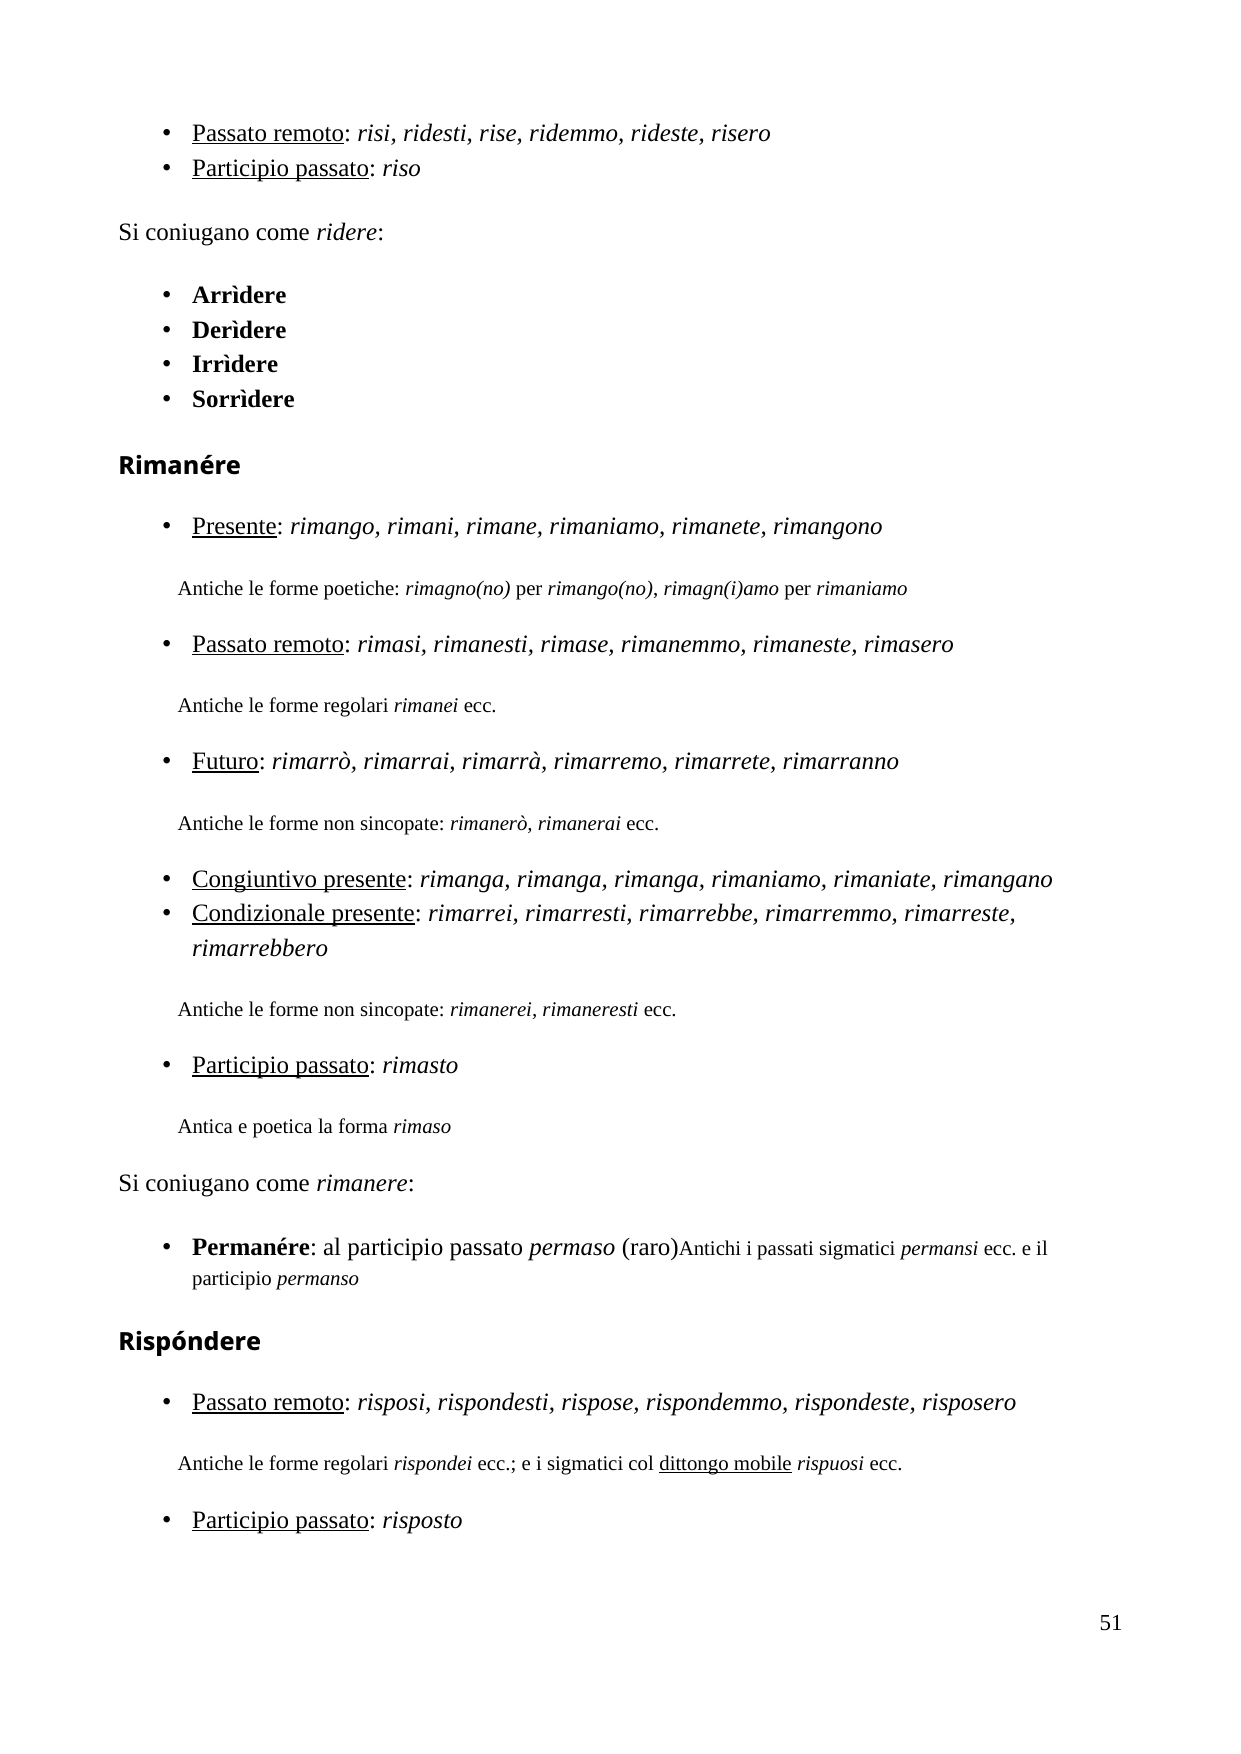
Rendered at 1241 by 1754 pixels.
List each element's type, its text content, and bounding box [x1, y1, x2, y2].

list Sorrìdere [162, 384, 1122, 413]
subtitle Rispóndere [118, 1324, 1122, 1358]
list Antiche le forme regolari rimanei ecc. [177, 693, 1122, 717]
text Si coniugano come ridere: [118, 217, 1122, 245]
list Presente: rimango, rimani, rimane, rimaniamo, rimanete, rimangono [162, 511, 1122, 540]
list Participio passato: rimasto [162, 1050, 1122, 1079]
list Participio passato: riso [162, 153, 1122, 181]
list Participio passato: risposto [162, 1505, 1122, 1533]
text Si coniugano come rimanere: [118, 1168, 1122, 1197]
list Condizionale presente: rimarrei, rimarresti, rimarrebbe, rimarremmo, rimarreste, rimarrebbero [162, 898, 1122, 962]
list Arrìdere [162, 281, 1122, 309]
list Antica e poetica la forma rimaso [177, 1114, 1122, 1138]
list Antiche le forme poetiche: rimagno(no) per rimango(no), rimagn(i)amo per rimaniamo [177, 575, 1122, 599]
list Antiche le forme non sincopate: rimanerei, rimaneresti ecc. [177, 997, 1122, 1021]
subtitle Rimanére [118, 448, 1122, 482]
list Permanére: al participio passato permaso (raro)Antichi i passati sigmatici permansi ecc. e il participio permanso [162, 1232, 1122, 1289]
list Futuro: rimarrò, rimarrai, rimarrà, rimarremo, rimarrete, rimarranno [162, 746, 1122, 775]
list Passato remoto: risi, ridesti, rise, ridemmo, rideste, risero [162, 118, 1122, 147]
list Passato remoto: rimasi, rimanesti, rimase, rimanemmo, rimaneste, rimasero [162, 629, 1122, 658]
list Antiche le forme regolari rispondei ecc.; e i sigmatici col dittongo mobile rispuosi ecc. [177, 1451, 1122, 1475]
list Passato remoto: risposi, rispondesti, rispose, rispondemmo, rispondeste, risposero [162, 1387, 1122, 1416]
list Irrìdere [162, 349, 1122, 378]
list Congiuntivo presente: rimanga, rimanga, rimanga, rimaniamo, rimaniate, rimangano [162, 864, 1122, 893]
list Antiche le forme non sincopate: rimanerò, rimanerai ecc. [177, 810, 1122, 834]
list Derìdere [162, 315, 1122, 344]
